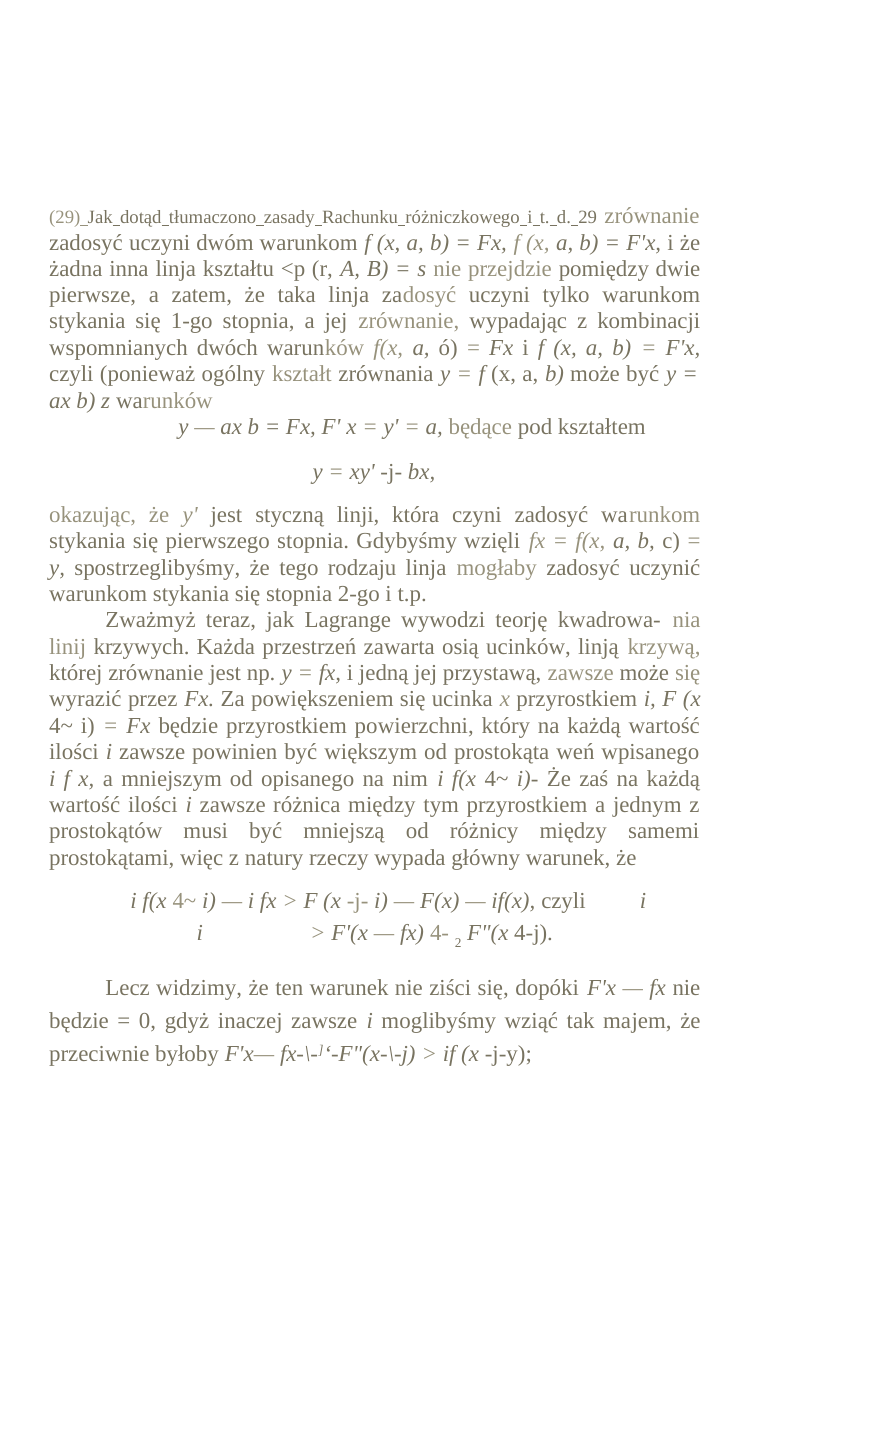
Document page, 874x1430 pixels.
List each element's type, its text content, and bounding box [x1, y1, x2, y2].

text Lecz widzimy, że ten warunek nie ziści się, dopóki F'x — fx nie będzie = 0, gdyż inaczej zawsze i moglibyśmy wziąć tak ma­jem, że przeciwnie byłoby F'x— fx-\-]‘-F"(x-\-j) > if (x -j-y); [49, 974, 700, 1066]
text Zważmyż teraz, jak Lagrange wywodzi teorję kwadrowa- nia linij krzywych. Każda przestrzeń zawarta osią ucinków, linją krzywą, której zrównanie jest np. y = fx, i jedną jej przystawą, zawsze może się wyrazić przez Fx. Za powiększeniem się ucinka x przyrostkiem i, F (x 4~ i) = Fx będzie przyrostkiem po­wierzchni, który na każdą wartość ilości i zawsze powinien być większym od prostokąta weń wpisanego i f x, a mniejszym od opisanego na nim i f(x 4~ i)- Że zaś na każdą wartość ilości i zawsze różnica między tym przyrostkiem a jednym z prostokątów musi być mniejszą od różnicy między samemi prostokątami, więc z natury rzeczy wypada główny warunek, że [49, 606, 700, 870]
text y = xy' -j- bx, [49, 458, 700, 484]
text i f(x 4~ i) — i fx > F (x -j- i) — F(x) — if(x), czyli i [49, 887, 700, 913]
text i > F'(x — fx) 4- 2 F"(x 4-j). [49, 922, 700, 945]
text y — ax b = Fx, F' x = y' = a, będące pod kształtem [49, 413, 700, 439]
text okazując, że y' jest styczną linji, która czyni zadosyć wa­runkom stykania się pierwszego stopnia. Gdybyśmy wzięli fx = f(x, a, b, c) = y, spostrzeglibyśmy, że tego rodzaju linja mogłaby zadosyć uczynić warunkom stykania się stopnia 2-go i t.p. [49, 501, 700, 606]
text (29) Jak dotąd tłumaczono zasady Rachunku różniczkowego i t. d. 29 zrównanie zadosyć uczyni dwóm warunkom f (x, a, b) = Fx, f (x, a, b) = F'x, i że żadna inna linja kształtu <p (r, A, B) = s nie przejdzie pomiędzy dwie pierwsze, a zatem, że taka linja za­dosyć uczyni tylko warunkom stykania się 1-go stopnia, a jej zrównanie, wypadając z kombinacji wspomnianych dwóch warun­ków f(x, a, ó) = Fx i f (x, a, b) = F'x, czyli (ponieważ ogólny kształt zrównania y = f (x, a, b) może być y = ax b) z wa­runków [49, 202, 700, 413]
